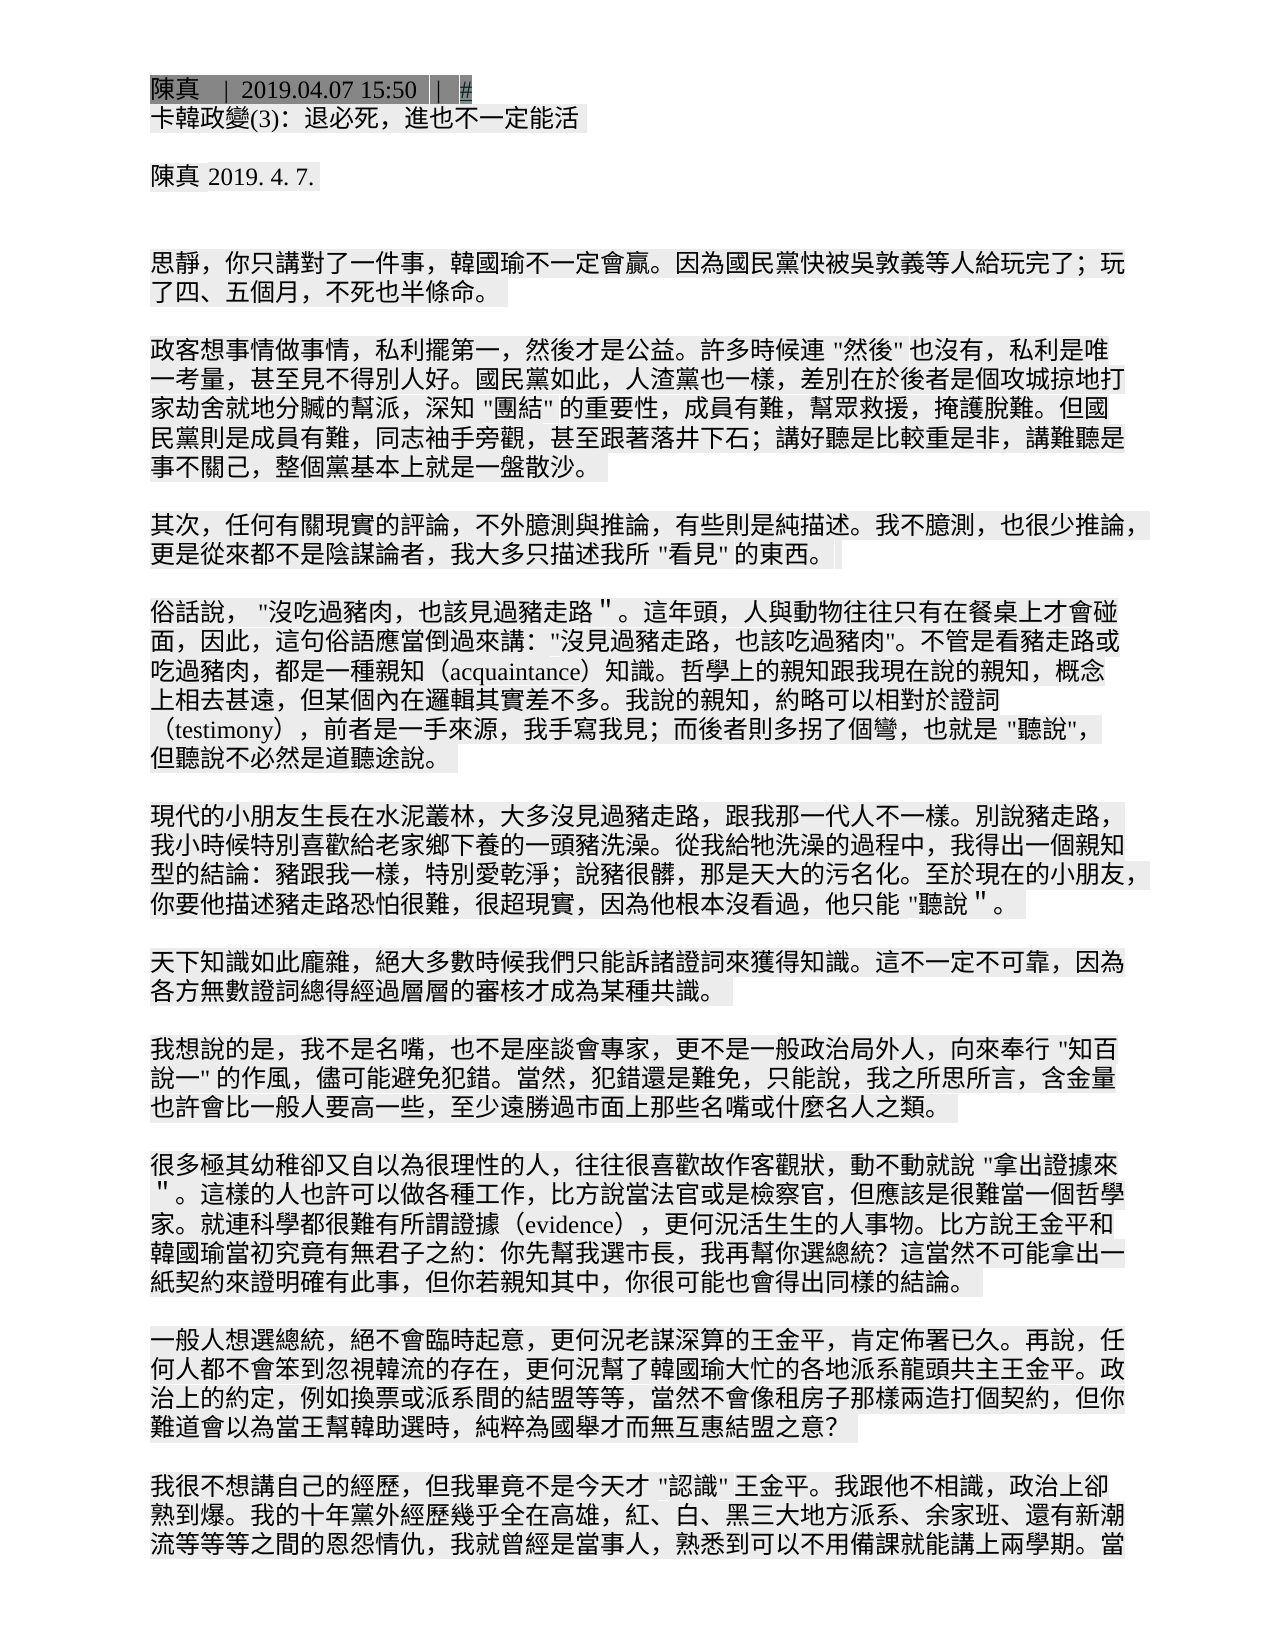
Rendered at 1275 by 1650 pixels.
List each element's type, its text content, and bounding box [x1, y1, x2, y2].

text 陳真 | 2019.04.07 15:50 | # [150, 75, 1125, 104]
text 卡韓政變(3)：退必死，進也不一定能活 陳真 2019. 4. 7. 思靜，你只講對了一件事，韓國瑜不一定會贏。因為國民黨快被吳敦義等人給玩完了；玩了四、五個月，不死也半條命。 政客想事情做事情，私利擺第一，然後才是公益。許多時候連 "然後" 也沒有，私利是唯一考量，甚至見不得別人好。國民黨如此，人渣黨也一樣，差別在於後者是個攻城掠地打家劫舍就地分贓的幫派，深知 "團結" 的重要性，成員有難，幫眾救援，掩護脫難。但國民黨則是成員有難，同志袖手旁觀，甚至跟著落井下石；講好聽是比較重是非，講難聽是事不關己，整個黨基本上就是一盤散沙。 其次，任何有關現實的評論，不外臆測與推論，有些則是純描述。我不臆測，也很少推論，更是從來都不是陰謀論者，我大多只描述我所 "看見" 的東西。 俗話說， "沒吃過豬肉，也該見過豬走路＂。這年頭，人與動物往往只有在餐桌上才會碰面，因此，這句俗語應當倒過來講："沒見過豬走路，也該吃過豬肉"。不管是看豬走路或吃過豬肉，都是一種親知（acquaintance）知識。哲學上的親知跟我現在說的親知，概念上相去甚遠，但某個內在邏輯其實差不多。我說的親知，約略可以相對於證詞（testimony），前者是一手來源，我手寫我見；而後者則多拐了個彎，也就是 "聽說"，但聽說不必然是道聽途說。 現代的小朋友生長在水泥叢林，大多沒見過豬走路，跟我那一代人不一樣。別說豬走路，我小時候特別喜歡給老家鄉下養的一頭豬洗澡。從我給牠洗澡的過程中，我得出一個親知型的結論：豬跟我一樣，特別愛乾淨；說豬很髒，那是天大的污名化。至於現在的小朋友，你要他描述豬走路恐怕很難，很超現實，因為他根本沒看過，他只能 "聽說＂。 天下知識如此龐雜，絕大多數時候我們只能訴諸證詞來獲得知識。這不一定不可靠，因為各方無數證詞總得經過層層的審核才成為某種共識。 我想說的是，我不是名嘴，也不是座談會專家，更不是一般政治局外人，向來奉行 "知百說一" 的作風，儘可能避免犯錯。當然，犯錯還是難免，只能說，我之所思所言，含金量也許會比一般人要高一些，至少遠勝過市面上那些名嘴或什麼名人之類。 很多極其幼稚卻又自以為很理性的人，往往很喜歡故作客觀狀，動不動就說 "拿出證據來＂。這樣的人也許可以做各種工作，比方說當法官或是檢察官，但應該是很難當一個哲學家。就連科學都很難有所謂證據（evidence），更何況活生生的人事物。比方說王金平和韓國瑜當初究竟有無君子之約：你先幫我選市長，我再幫你選總統？這當然不可能拿出一紙契約來證明確有此事，但你若親知其中，你很可能也會得出同樣的結論。 一般人想選總統，絕不會臨時起意，更何況老謀深算的王金平，肯定佈署已久。再說，任何人都不會笨到忽視韓流的存在，更何況幫了韓國瑜大忙的各地派系龍頭共主王金平。政治上的約定，例如換票或派系間的結盟等等，當然不會像租房子那樣兩造打個契約，但你難道會以為當王幫韓助選時，純粹為國舉才而無互惠結盟之意？ 我很不想講自己的經歷，但我畢竟不是今天才 "認識" 王金平。我跟他不相識，政治上卻熟到爆。我的十年黨外經歷幾乎全在高雄，紅、白、黑三大地方派系、余家班、還有新潮流等等等之間的恩怨情仇，我就曾經是當事人，熟悉到可以不用備課就能講上兩學期。當我們長年身處某個圈子時，自然就能親知許多東西，從而獲得一種也許比較合理的觀察與判斷。它當然不一定對，大多時候也許仍然錯誤連連，但是這類親知型判斷的信度效度，自然也會比純粹閉門空想或看報紙來臆測與推論更能接近真實。 至於舉證歷歷說王金平沒有影響力，說他過去介入地方選舉各種差強人意的表現等等，那真的是很外行的外行話。影響力怎麼會是這樣看呢？比方說，林義雄現在就算自己出來選里長，說不定也選不上，但林義雄的影響力之深，卻難以估量；只要他願意，恐怕足以毀滅整個民進黨。 得罪朱立倫不會怎樣，因為他沒有班底。但是得罪王金平，就等於得罪台灣一整個地方派系的總和。他的支持者姓王不姓黨，也就是說，只認王為其主，而非以理念結合。王金平也許不足以成事，但敗事之力卻綽綽有餘。 至於說韓國瑜留在高雄創造執政佳績才足以保住什麼藍營命脈，那更是三歲小孩的思維了。一來，地方執政，權力極其有限，不會有什麼佳績，除非中央配合 （更何況高雄負債三千億）。二來，就算擁有某種佳績，也不會有用。管教小孩，獎勵會比處罰更有效，但是大人不一樣，他會把正面結果視為理所當然，然後在對手的某種政治操弄下，無限擴大負面現象。馬英九不就是這樣嗎？就算當總統都能把你不錯的政績說成一文不值，說成罪大惡極，說成智障，更何況是一個地方首長。 簡單說，時勢至此，韓國瑜別無退路。退必死，進也不一定能活。別忘了你是在跟一個什麼樣的黨和他的美國主子競選。 [150, 104, 1125, 1559]
